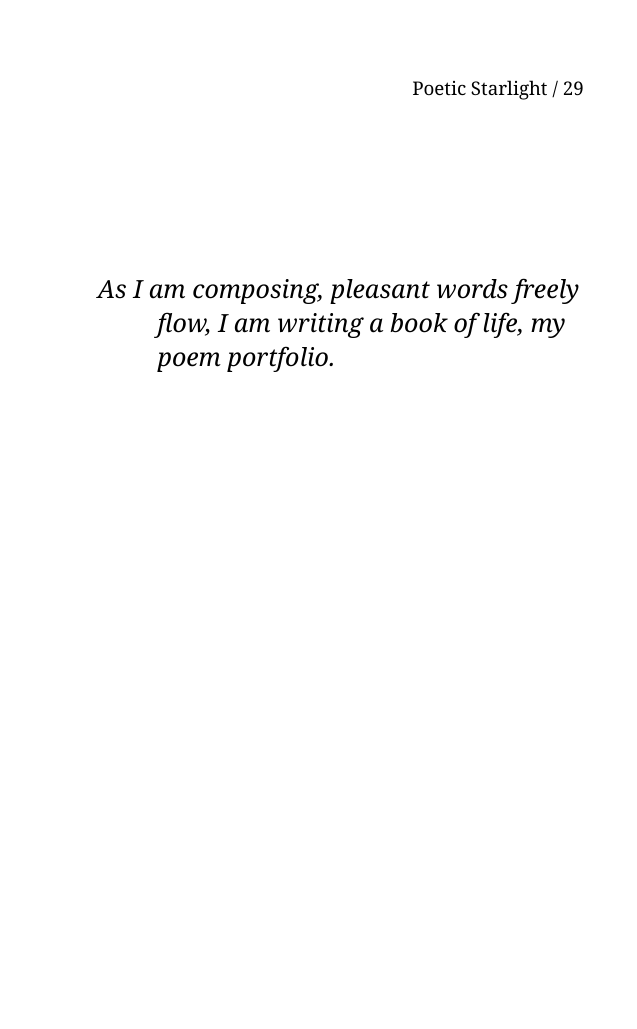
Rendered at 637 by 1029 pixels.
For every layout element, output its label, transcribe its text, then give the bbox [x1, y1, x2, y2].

subtitle As I am composing, pleasant words freely flow, I am writing a book of life, my poem portfolio. [97, 271, 583, 374]
